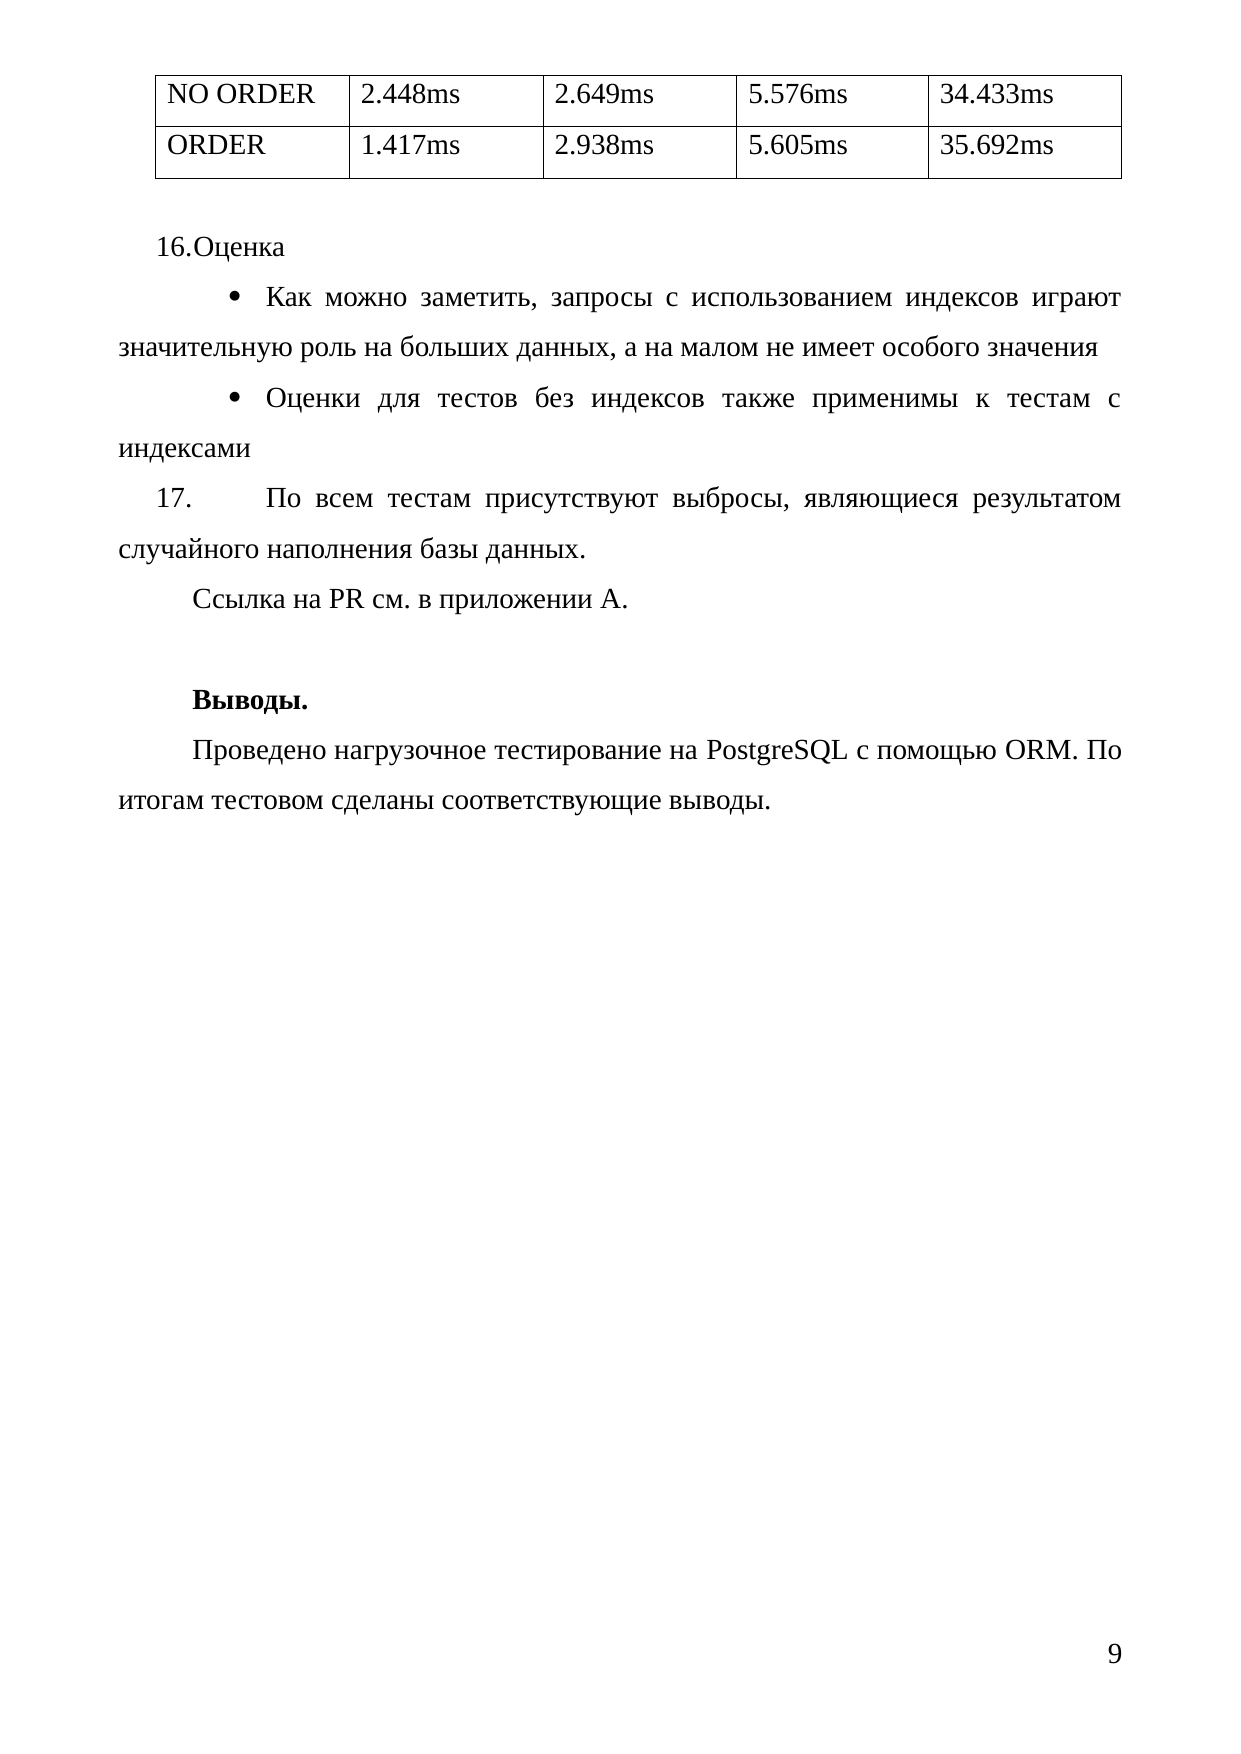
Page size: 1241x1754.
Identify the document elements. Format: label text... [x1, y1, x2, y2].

table_cell 5.605ms [737, 127, 928, 177]
list Оценка [156, 229, 1122, 262]
table_cell 2.448ms [350, 76, 543, 126]
list Как можно заметить, запросы с использованием индексов играют значительную роль на больших данных, а на малом не имеет особого значения [118, 279, 1122, 363]
table_cell ORDER [156, 127, 349, 177]
table_cell 5.576ms [737, 76, 928, 126]
list По всем тестам присутствуют выбросы, являющиеся результатом случайного наполнения базы данных. [118, 481, 1122, 564]
table_cell 2.649ms [544, 76, 736, 126]
table_cell 34.433ms [929, 76, 1121, 126]
table_cell 35.692ms [929, 127, 1121, 177]
table_cell 2.938ms [544, 127, 736, 177]
table_cell 1.417ms [350, 127, 543, 177]
text Ссылка на PR см. в приложении A. [118, 581, 1122, 615]
subtitle Выводы. [118, 682, 1122, 715]
text Проведено нагрузочное тестирование на PostgreSQL с помощью ORM. По итогам тестовом сделаны соответствующие выводы. [118, 732, 1122, 816]
list Оценки для тестов без индексов также применимы к тестам с индексами [118, 380, 1122, 464]
table_cell NO ORDER [156, 76, 349, 126]
